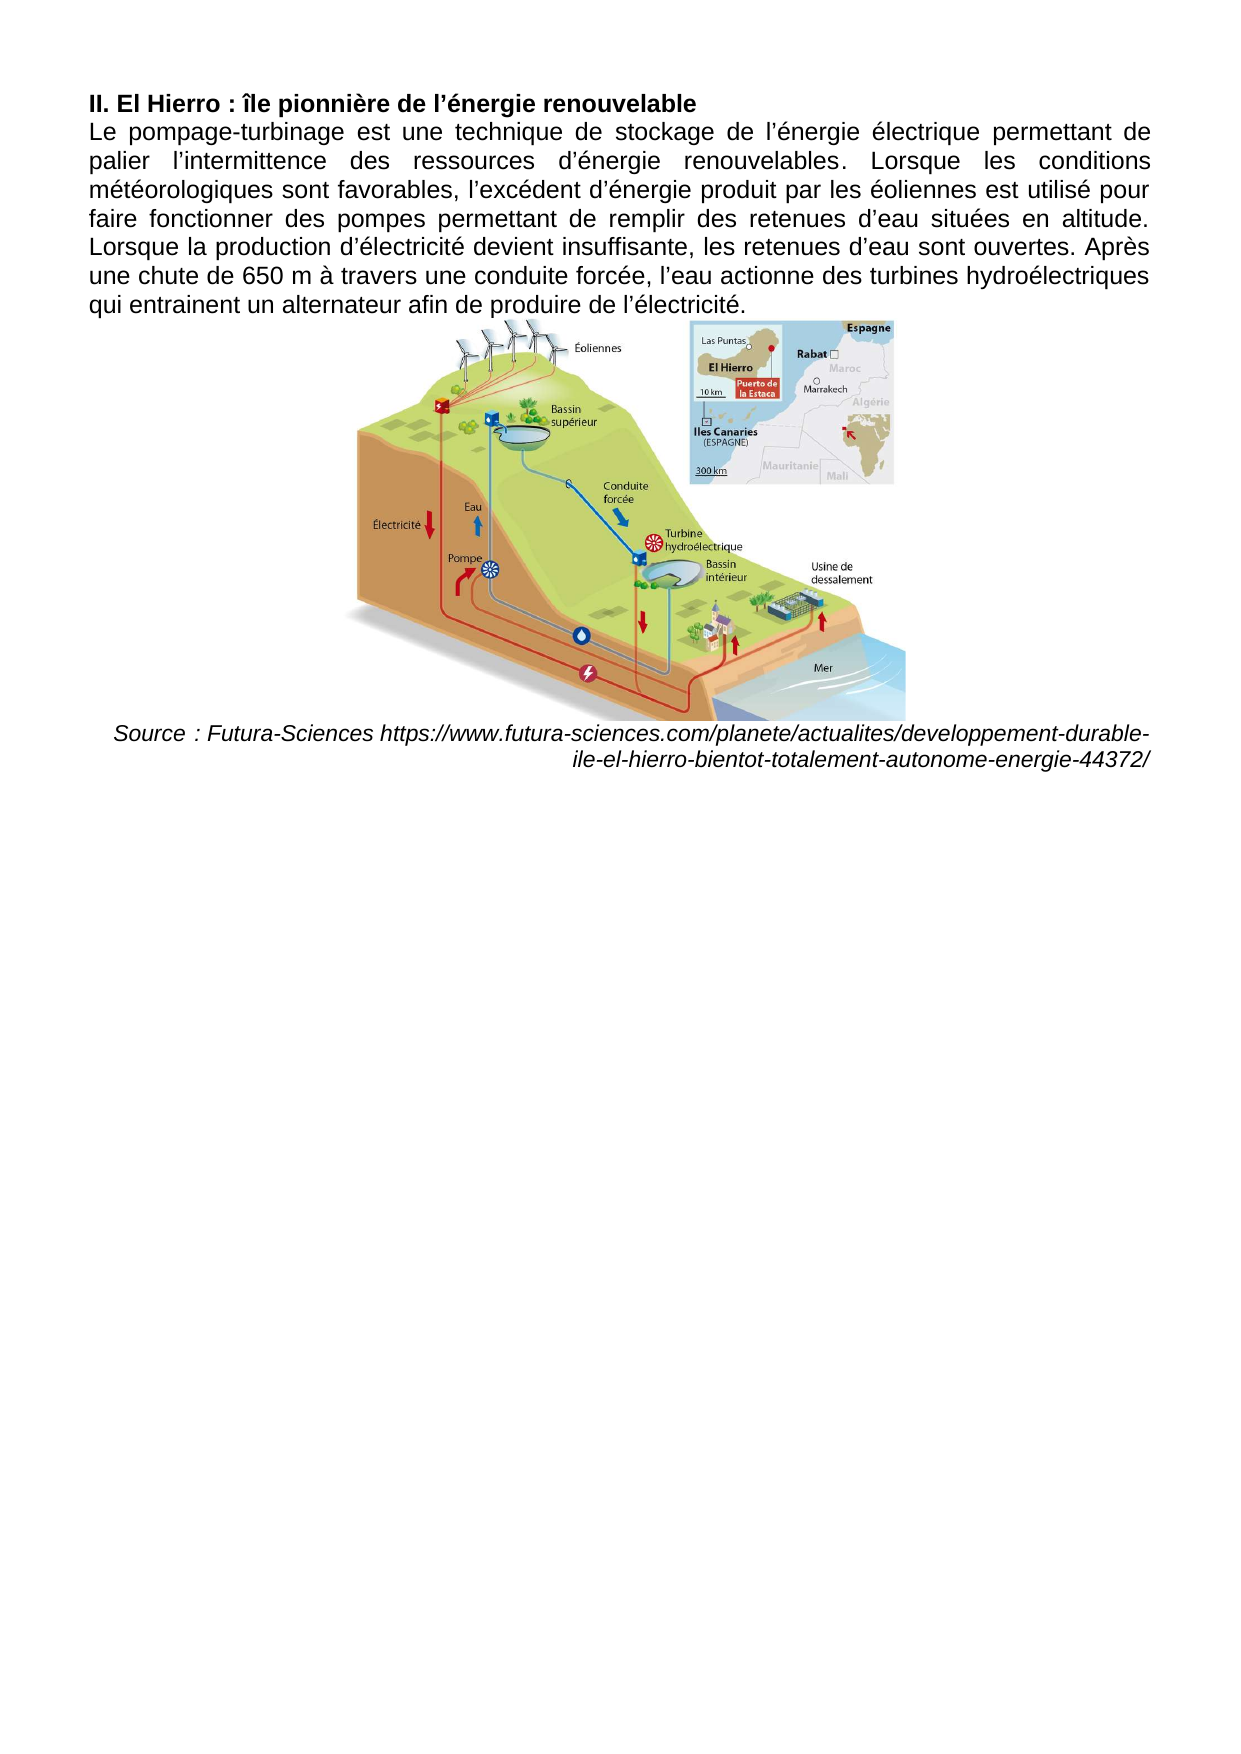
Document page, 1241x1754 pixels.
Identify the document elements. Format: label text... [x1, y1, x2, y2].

picture [334, 318, 906, 721]
text Le pompage-turbinage est une technique de stockage de l’énergie électrique permettant de palier l’intermittence des ressources d’énergie renouvelables. Lorsque les conditions météorologiques sont favorables, l’excédent d’énergie produit par les éoliennes est utilisé pour faire fonctionner des pompes permettant de remplir des retenues d’eau situées en altitude. Lorsque la production d’électricité devient insuffisante, les retenues d’eau sont ouvertes. Après une chute de 650 m à travers une conduite forcée, l’eau actionne des turbines hydroélectriques qui entrainent un alternateur afin de produire de l’électricité. [89, 117, 1152, 319]
text Source : Futura-Sciences https://www.futura-sciences.com/planete/actualites/developpement-durable-ile-el-hierro-bientot-totalement-autonome-energie-44372/ [89, 720, 1152, 773]
text II. El Hierro : île pionnière de l’énergie renouvelable [89, 89, 1152, 117]
